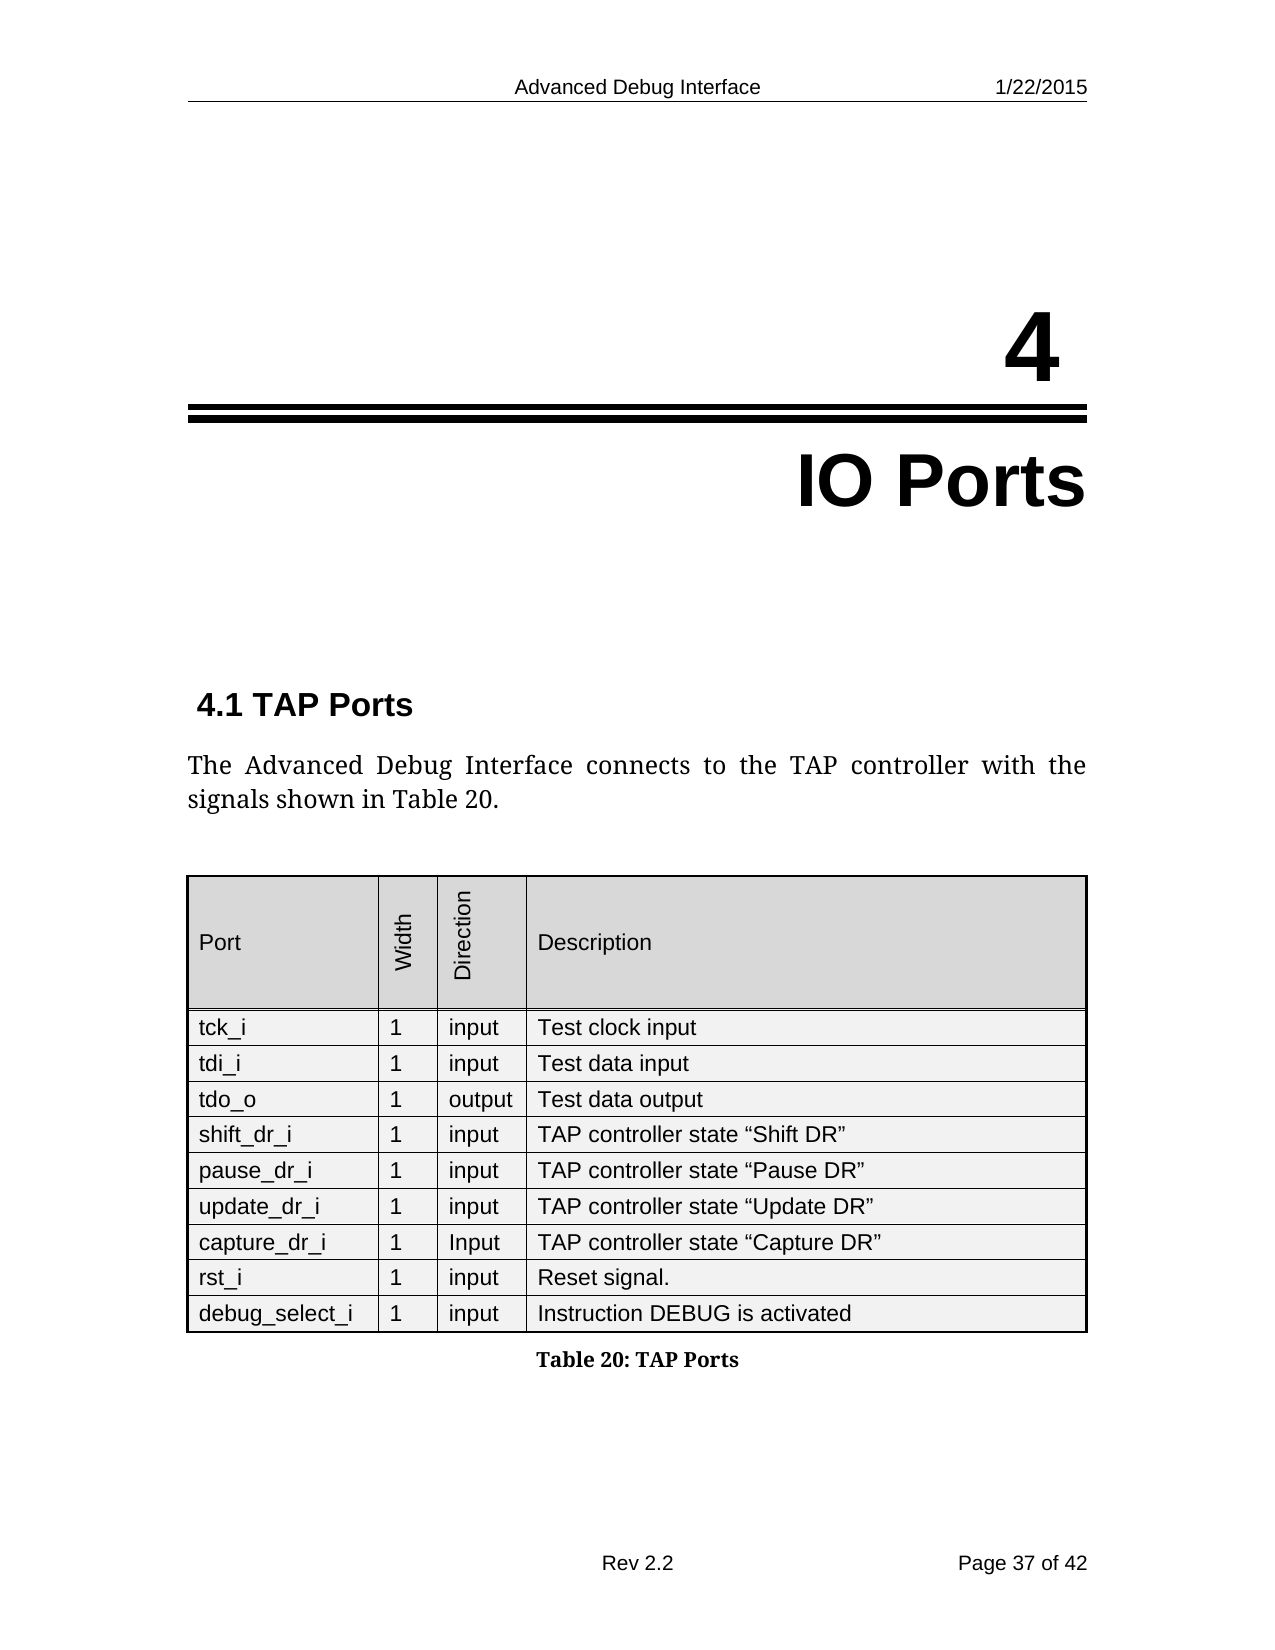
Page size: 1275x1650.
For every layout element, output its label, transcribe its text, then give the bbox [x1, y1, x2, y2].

table_cell input [438, 1260, 526, 1295]
text Table 20: TAP Ports [187, 1345, 1087, 1374]
table_cell 1 [379, 1189, 437, 1223]
table_cell input [438, 1189, 526, 1223]
table_header Direction [438, 877, 526, 1008]
table_cell Instruction DEBUG is activated [527, 1296, 1085, 1331]
table_cell debug_select_i [189, 1296, 378, 1331]
table_cell 1 [379, 1046, 437, 1081]
table_header Description [527, 877, 1085, 1008]
table_cell pause_dr_i [189, 1153, 378, 1188]
table_cell input [438, 1011, 526, 1045]
table_cell TAP controller state “Capture DR” [527, 1225, 1085, 1259]
table_cell 1 [379, 1225, 437, 1259]
table_cell Test data input [527, 1046, 1085, 1081]
table_header Port [189, 877, 378, 1008]
table_cell Test clock input [527, 1011, 1085, 1045]
table_cell tdi_i [189, 1046, 378, 1081]
subtitle TAP Ports [187, 684, 1087, 723]
table_cell 1 [379, 1153, 437, 1188]
table_cell Reset signal. [527, 1260, 1085, 1295]
table_cell 1 [379, 1082, 437, 1116]
table_cell 1 [379, 1296, 437, 1331]
table_cell tdo_o [189, 1082, 378, 1116]
table_cell 1 [379, 1260, 437, 1295]
table_header Width [379, 877, 437, 1008]
table_cell Test data output [527, 1082, 1085, 1116]
table_cell TAP controller state “Pause DR” [527, 1153, 1085, 1188]
text The Advanced Debug Interface connects to the TAP controller with the signals shown in Table 20. [187, 748, 1087, 816]
table_cell capture_dr_i [189, 1225, 378, 1259]
table_cell update_dr_i [189, 1189, 378, 1223]
table_cell 1 [379, 1011, 437, 1045]
table_cell Input [438, 1225, 526, 1259]
table_cell input [438, 1153, 526, 1188]
table_cell input [438, 1117, 526, 1152]
table_cell TAP controller state “Shift DR” [527, 1117, 1085, 1152]
table_cell 1 [379, 1117, 437, 1152]
table_cell input [438, 1046, 526, 1081]
table_cell TAP controller state “Update DR” [527, 1189, 1085, 1223]
table_cell shift_dr_i [189, 1117, 378, 1152]
table_cell input [438, 1296, 526, 1331]
table_cell rst_i [189, 1260, 378, 1295]
subtitle IO Ports [187, 436, 1087, 522]
table_cell output [438, 1082, 526, 1116]
table_cell tck_i [189, 1011, 378, 1045]
